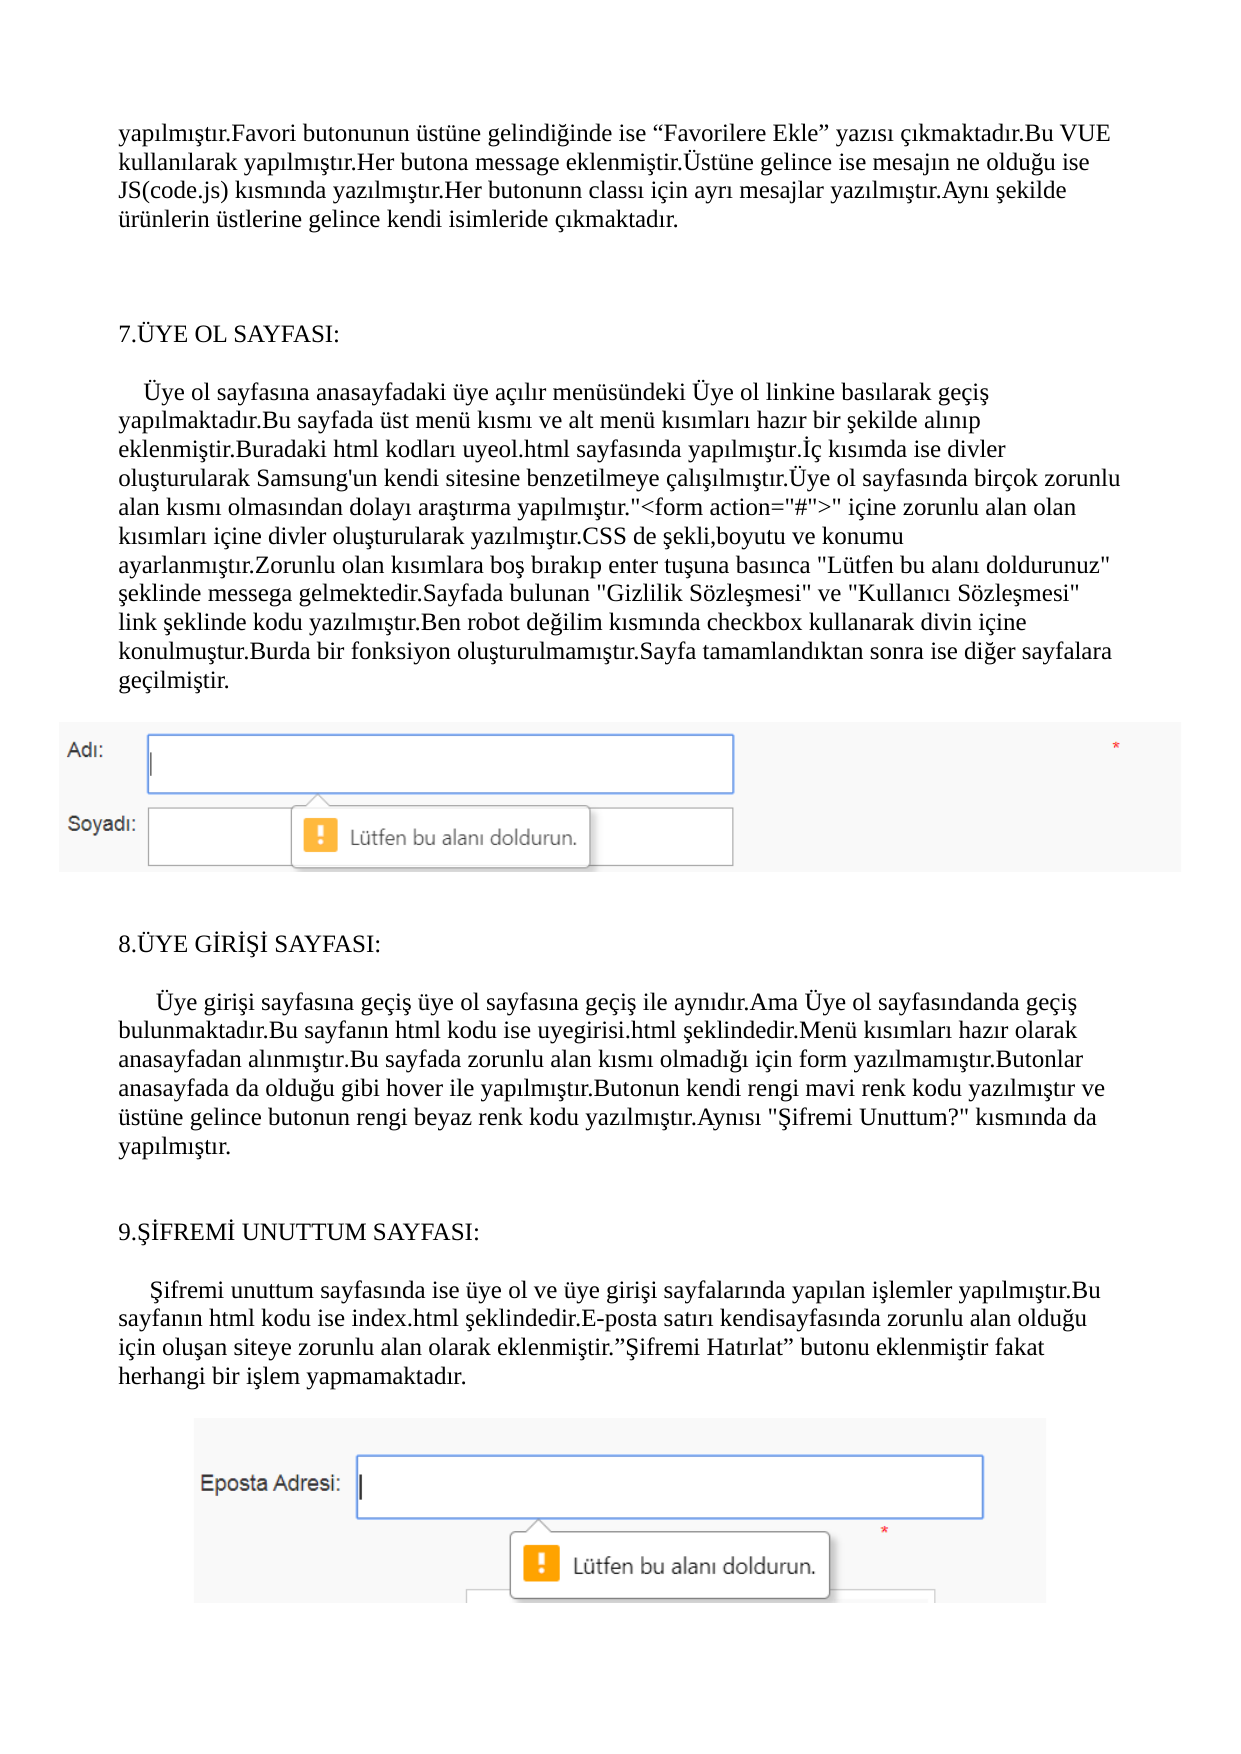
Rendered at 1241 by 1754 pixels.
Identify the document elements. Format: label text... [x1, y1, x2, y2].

text Üye ol sayfasına anasayfadaki üye açılır menüsündeki Üye ol linkine basılarak geçiş yapılmaktadır.Bu sayfada üst menü kısmı ve alt menü kısımları hazır bir şekilde alınıp eklenmiştir.Buradaki html kodları uyeol.html sayfasında yapılmıştır.İç kısımda ise divler oluşturularak Samsung'un kendi sitesine benzetilmeye çalışılmıştır.Üye ol sayfasında birçok zorunlu alan kısmı olmasından dolayı araştırma yapılmıştır."<form action="#">" içine zorunlu alan olan kısımları içine divler oluşturularak yazılmıştır.CSS de şekli,boyutu ve konumu ayarlanmıştır.Zorunlu olan kısımlara boş bırakıp enter tuşuna basınca "Lütfen bu alanı doldurunuz" şeklinde messega gelmektedir.Sayfada bulunan "Gizlilik Sözleşmesi" ve "Kullanıcı Sözleşmesi" link şeklinde kodu yazılmıştır.Ben robot değilim kısmında checkbox kullanarak divin içine konulmuştur.Burda bir fonksiyon oluşturulmamıştır.Sayfa tamamlandıktan sonra ise diğer sayfalara geçilmiştir. [118, 377, 1122, 693]
text Şifremi unuttum sayfasında ise üye ol ve üye girişi sayfalarında yapılan işlemler yapılmıştır.Bu sayfanın html kodu ise index.html şeklindedir.E-posta satırı kendisayfasında zorunlu alan olduğu için oluşan siteye zorunlu alan olarak eklenmiştir.”Şifremi Hatırlat” butonu eklenmiştir fakat herhangi bir işlem yapmamaktadır. [118, 1275, 1122, 1390]
text Üye girişi sayfasına geçiş üye ol sayfasına geçiş ile aynıdır.Ama Üye ol sayfasındanda geçiş bulunmaktadır.Bu sayfanın html kodu ise uyegirisi.html şeklindedir.Menü kısımları hazır olarak anasayfadan alınmıştır.Bu sayfada zorunlu alan kısmı olmadığı için form yazılmamıştır.Butonlar anasayfada da olduğu gibi hover ile yapılmıştır.Butonun kendi rengi mavi renk kodu yazılmıştır ve üstüne gelince butonun rengi beyaz renk kodu yazılmıştır.Aynısı "Şifremi Unuttum?" kısmında da yapılmıştır. [118, 987, 1122, 1160]
text yapılmıştır.Favori butonunun üstüne gelindiğinde ise “Favorilere Ekle” yazısı çıkmaktadır.Bu VUE kullanılarak yapılmıştır.Her butona message eklenmiştir.Üstüne gelince ise mesajın ne olduğu ise JS(code.js) kısmında yazılmıştır.Her butonunn classı için ayrı mesajlar yazılmıştır.Aynı şekilde ürünlerin üstlerine gelince kendi isimleride çıkmaktadır. [118, 118, 1122, 233]
text 7.ÜYE OL SAYFASI: [118, 319, 1122, 348]
text 9.ŞİFREMİ UNUTTUM SAYFASI: [118, 1217, 1122, 1246]
text 8.ÜYE GİRİŞİ SAYFASI: [118, 929, 1122, 958]
